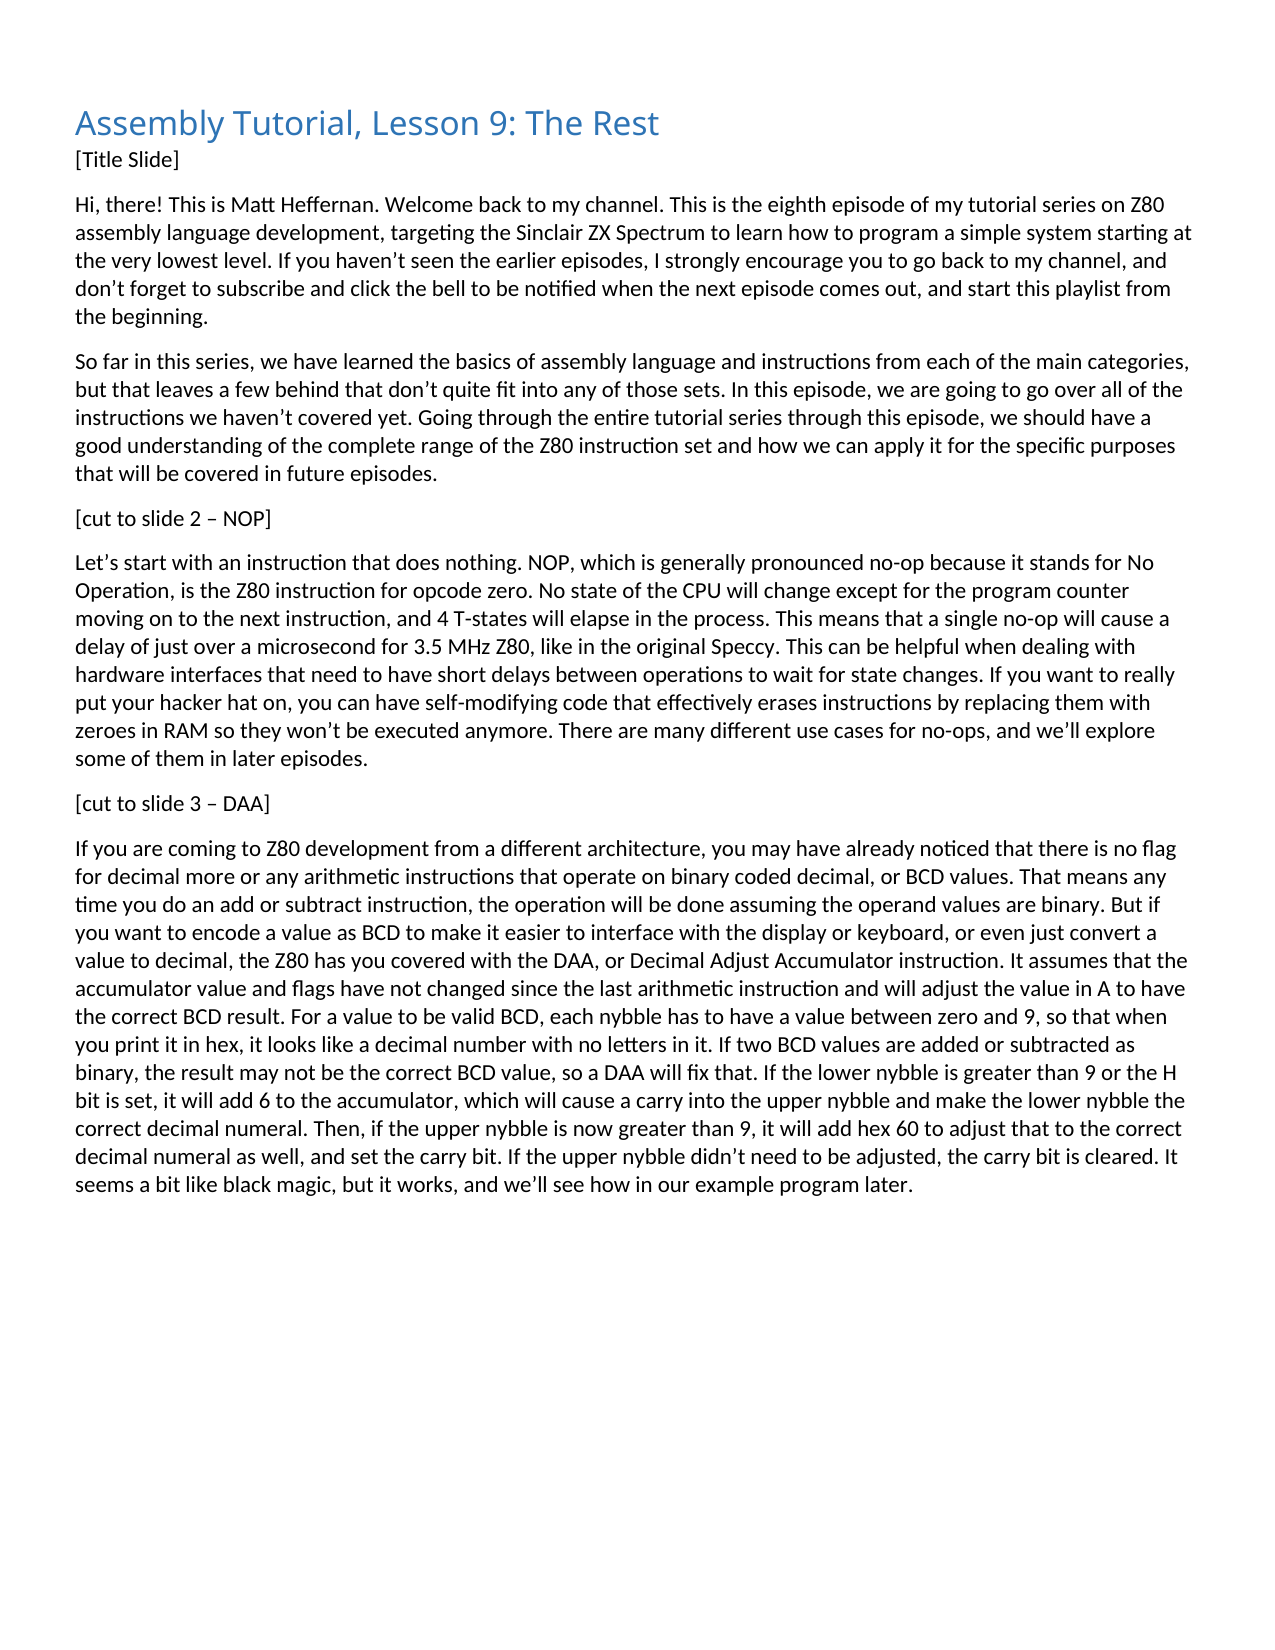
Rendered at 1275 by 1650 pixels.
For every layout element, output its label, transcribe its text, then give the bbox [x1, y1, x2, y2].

text [cut to slide 3 – DAA] [75, 789, 1200, 817]
text [cut to slide 2 – NOP] [75, 504, 1200, 532]
text So far in this series, we have learned the basics of assembly language and instructions from each of the main categories, but that leaves a few behind that don’t quite fit into any of those sets. In this episode, we are going to go over all of the instructions we haven’t covered yet. Going through the entire tutorial series through this episode, we should have a good understanding of the complete range of the Z80 instruction set and how we can apply it for the specific purposes that will be covered in future episodes. [75, 347, 1200, 487]
text Hi, there! This is Matt Heffernan. Welcome back to my channel. This is the eighth episode of my tutorial series on Z80 assembly language development, targeting the Sinclair ZX Spectrum to learn how to program a simple system starting at the very lowest level. If you haven’t seen the earlier episodes, I strongly encourage you to go back to my channel, and don’t forget to subscribe and click the bell to be notified when the next episode comes out, and start this playlist from the beginning. [75, 190, 1200, 330]
text If you are coming to Z80 development from a different architecture, you may have already noticed that there is no flag for decimal more or any arithmetic instructions that operate on binary coded decimal, or BCD values. That means any time you do an add or subtract instruction, the operation will be done assuming the operand values are binary. But if you want to encode a value as BCD to make it easier to interface with the display or keyboard, or even just convert a value to decimal, the Z80 has you covered with the DAA, or Decimal Adjust Accumulator instruction. It assumes that the accumulator value and flags have not changed since the last arithmetic instruction and will adjust the value in A to have the correct BCD result. For a value to be valid BCD, each nybble has to have a value between zero and 9, so that when you print it in hex, it looks like a decimal number with no letters in it. If two BCD values are added or subtracted as binary, the result may not be the correct BCD value, so a DAA will fix that. If the lower nybble is greater than 9 or the H bit is set, it will add 6 to the accumulator, which will cause a carry into the upper nybble and make the lower nybble the correct decimal numeral. Then, if the upper nybble is now greater than 9, it will add hex 60 to adjust that to the correct decimal numeral as well, and set the carry bit. If the upper nybble didn’t need to be adjusted, the carry bit is cleared. It seems a bit like black magic, but it works, and we’ll see how in our example program later. [75, 834, 1200, 1198]
subtitle Assembly Tutorial, Lesson 9: The Rest [75, 100, 1200, 145]
text Let’s start with an instruction that does nothing. NOP, which is generally pronounced no-op because it stands for No Operation, is the Z80 instruction for opcode zero. No state of the CPU will change except for the program counter moving on to the next instruction, and 4 T-states will elapse in the process. This means that a single no-op will cause a delay of just over a microsecond for 3.5 MHz Z80, like in the original Speccy. This can be helpful when dealing with hardware interfaces that need to have short delays between operations to wait for state changes. If you want to really put your hacker hat on, you can have self-modifying code that effectively erases instructions by replacing them with zeroes in RAM so they won’t be executed anymore. There are many different use cases for no-ops, and we’ll explore some of them in later episodes. [75, 548, 1200, 772]
text [Title Slide] [75, 145, 1200, 173]
